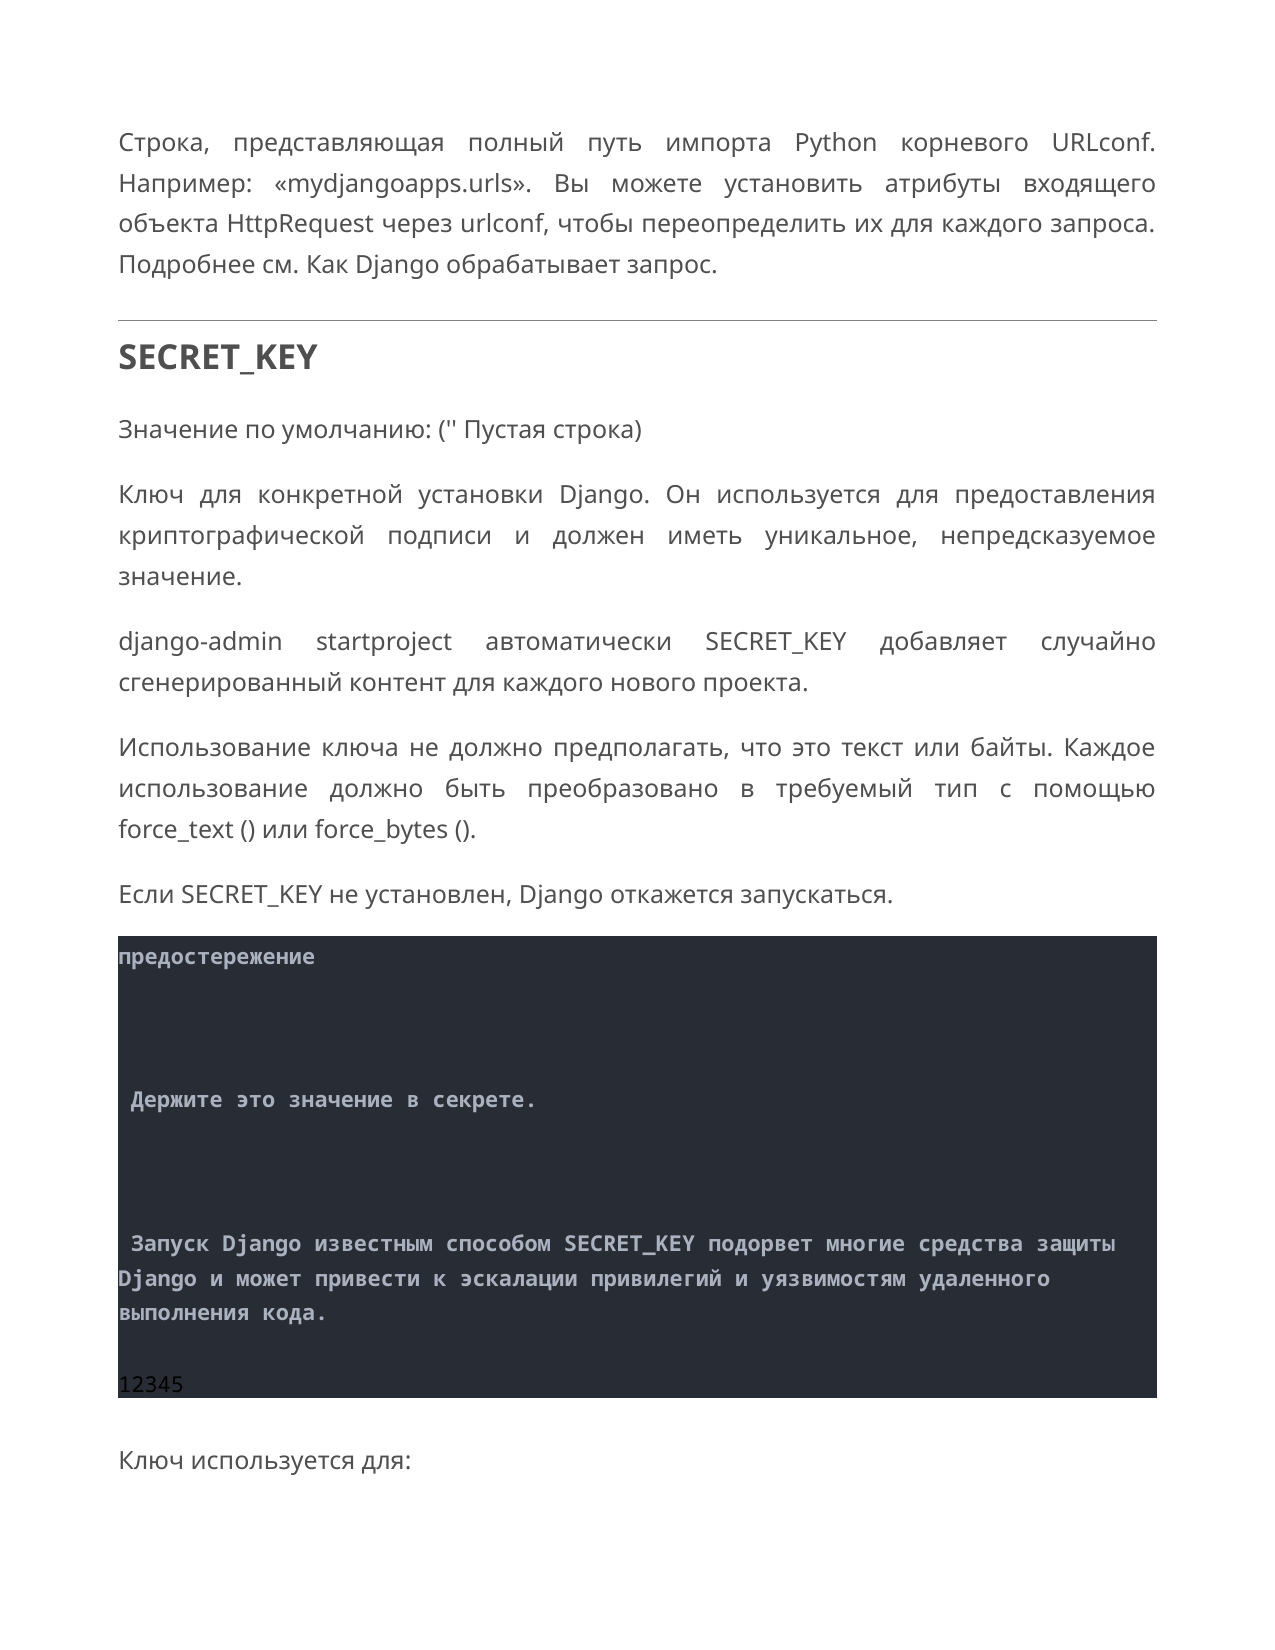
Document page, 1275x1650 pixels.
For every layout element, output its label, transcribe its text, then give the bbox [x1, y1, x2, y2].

text Строка, представляющая полный путь импорта Python корневого URLconf. Например: «mydjangoapps.urls». Вы можете установить атрибуты входящего объекта HttpRequest через urlconf, чтобы переопределить их для каждого запроса. Подробнее см. Как Django обрабатывает запрос. [118, 118, 1157, 281]
text django-admin startproject автоматически SECRET_KEY добавляет случайно сгенерированный контент для каждого нового проекта. [118, 617, 1157, 698]
text Значение по умолчанию: ('' Пустая строка) [118, 405, 1157, 445]
subtitle SECRET_KEY [118, 333, 1157, 380]
text 12345 [118, 1364, 1157, 1398]
text предостережение [118, 936, 1157, 970]
text Использование ключа не должно предполагать, что это текст или байты. Каждое использование должно быть преобразовано в требуемый тип с помощью force_text () или force_bytes (). [118, 723, 1157, 845]
text Держите это значение в секрете. [118, 1080, 1157, 1114]
text Ключ для конкретной установки Django. Он используется для предоставления криптографической подписи и должен иметь уникальное, непредсказуемое значение. [118, 470, 1157, 592]
text Ключ используется для: [118, 1436, 1157, 1477]
text Если SECRET_KEY не установлен, Django откажется запускаться. [118, 870, 1157, 911]
text Запуск Django известным способом SECRET_KEY подорвет многие средства защиты Django и может привести к эскалации привилегий и уязвимостям удаленного выполнения кода. [118, 1223, 1157, 1327]
